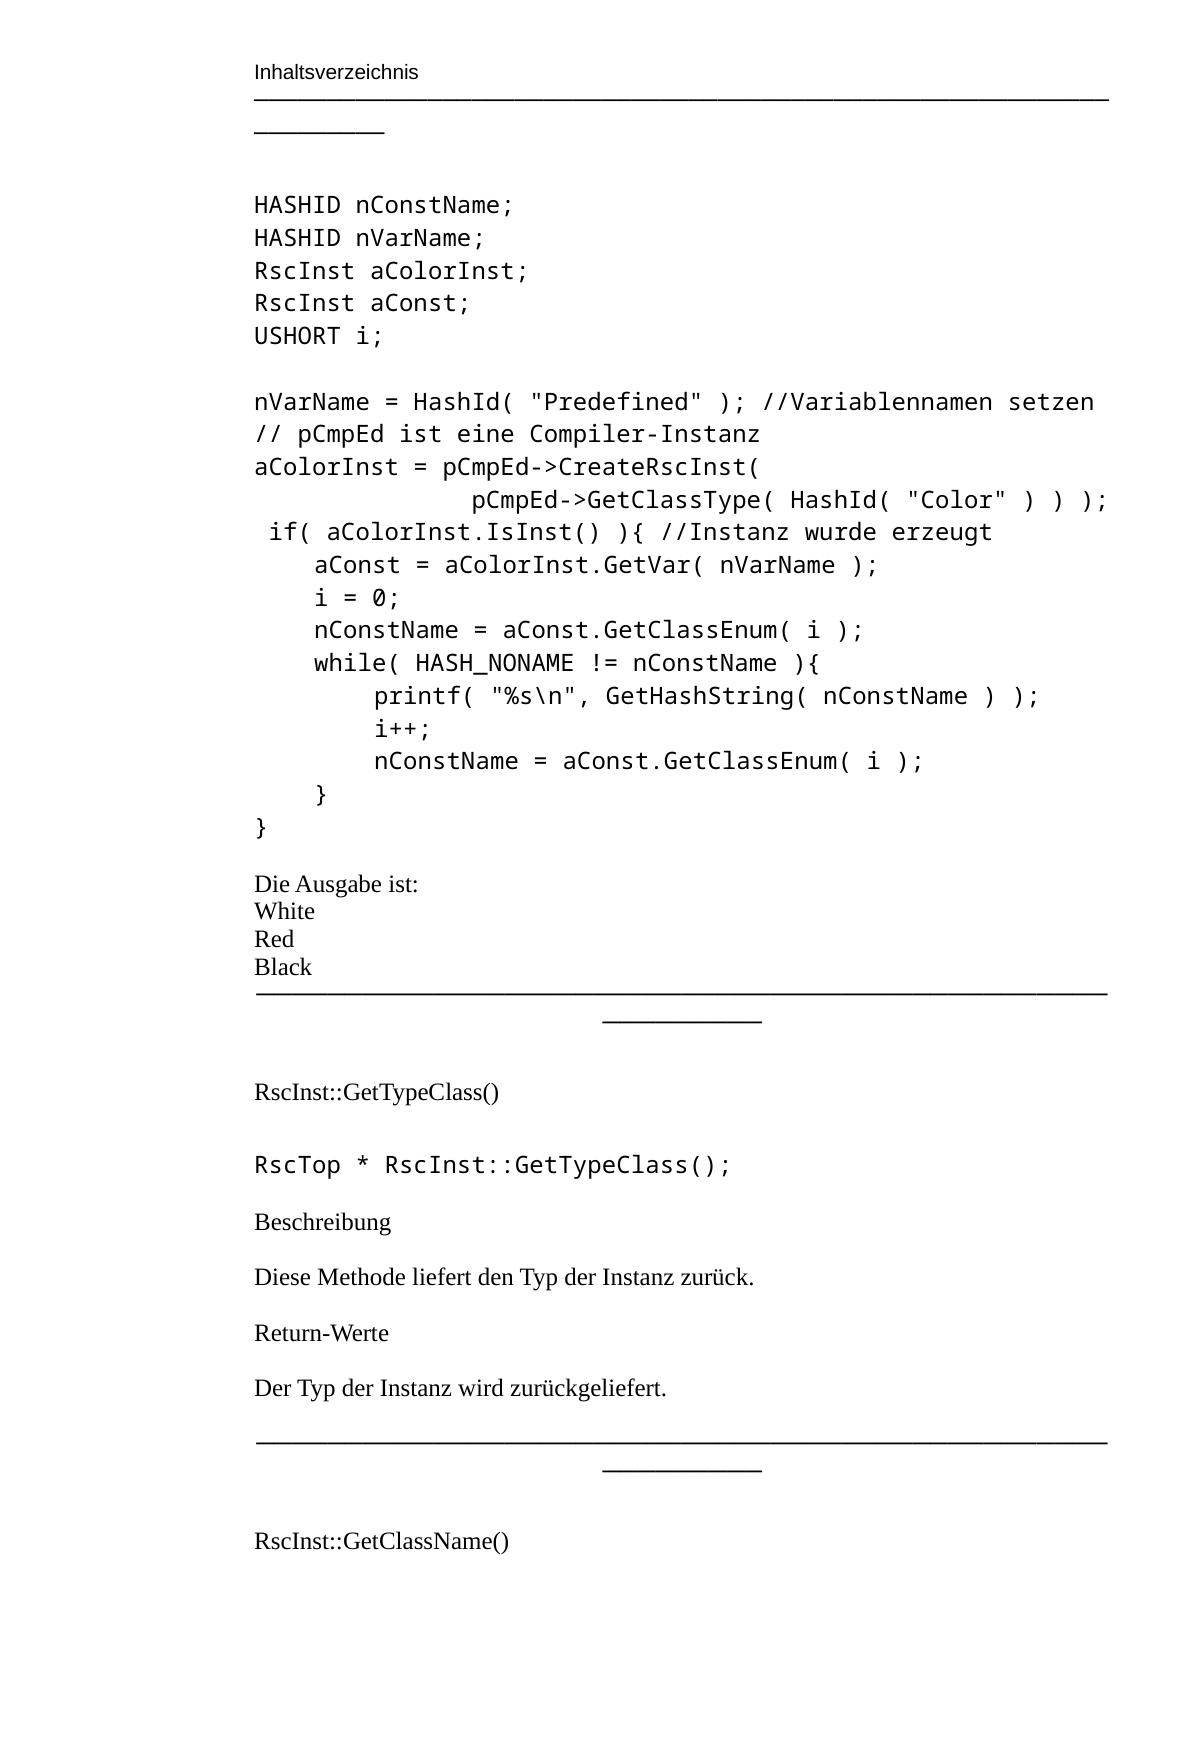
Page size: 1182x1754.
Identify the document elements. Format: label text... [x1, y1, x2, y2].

text Black [254, 953, 1110, 981]
text Diese Methode liefert den Typ der Instanz zurück. [254, 1263, 1110, 1291]
list pCmpEd->GetClassType( HashId( "Color" ) ) ); [254, 482, 1110, 515]
text ───────────────────────────────────────────────────────── [254, 981, 1110, 1036]
list nConstName = aConst.GetClassEnum( i ); [254, 744, 1110, 777]
text Red [254, 925, 1110, 953]
list nConstName = aConst.GetClassEnum( i ); [254, 613, 1110, 646]
list HASHID nVarName; [254, 221, 1110, 253]
text ───────────────────────────────────────────────────────── [254, 1429, 1110, 1485]
list RscTop * RscInst::GetTypeClass(); [254, 1147, 1110, 1180]
list nVarName = HashId( "Predefined" ); //Variablennamen setzen [254, 384, 1110, 417]
list aConst = aColorInst.GetVar( nVarName ); [254, 548, 1110, 580]
text Beschreibung [254, 1208, 1110, 1236]
list if( aColorInst.IsInst() ){ //Instanz wurde erzeugt [254, 515, 1110, 548]
list printf( "%s\n", GetHashString( nConstName ) ); [254, 678, 1110, 711]
list USHORT i; [254, 319, 1110, 351]
list i++; [254, 711, 1110, 744]
text RscInst::GetTypeClass() [254, 1078, 1110, 1106]
list // pCmpEd ist eine Compiler-Instanz [254, 417, 1110, 449]
text Die Ausgabe ist: [254, 870, 1110, 897]
text White [254, 897, 1110, 925]
list HASHID nConstName; [254, 188, 1110, 221]
list RscInst aConst; [254, 286, 1110, 319]
list while( HASH_NONAME != nConstName ){ [254, 646, 1110, 678]
text Return-Werte [254, 1319, 1110, 1346]
list RscInst aColorInst; [254, 253, 1110, 286]
list } [254, 777, 1110, 809]
list aColorInst = pCmpEd->CreateRscInst( [254, 449, 1110, 482]
list i = 0; [254, 580, 1110, 613]
list } [254, 809, 1110, 842]
text Der Typ der Instanz wird zurückgeliefert. [254, 1374, 1110, 1402]
text RscInst::GetClassName() [254, 1527, 1110, 1554]
